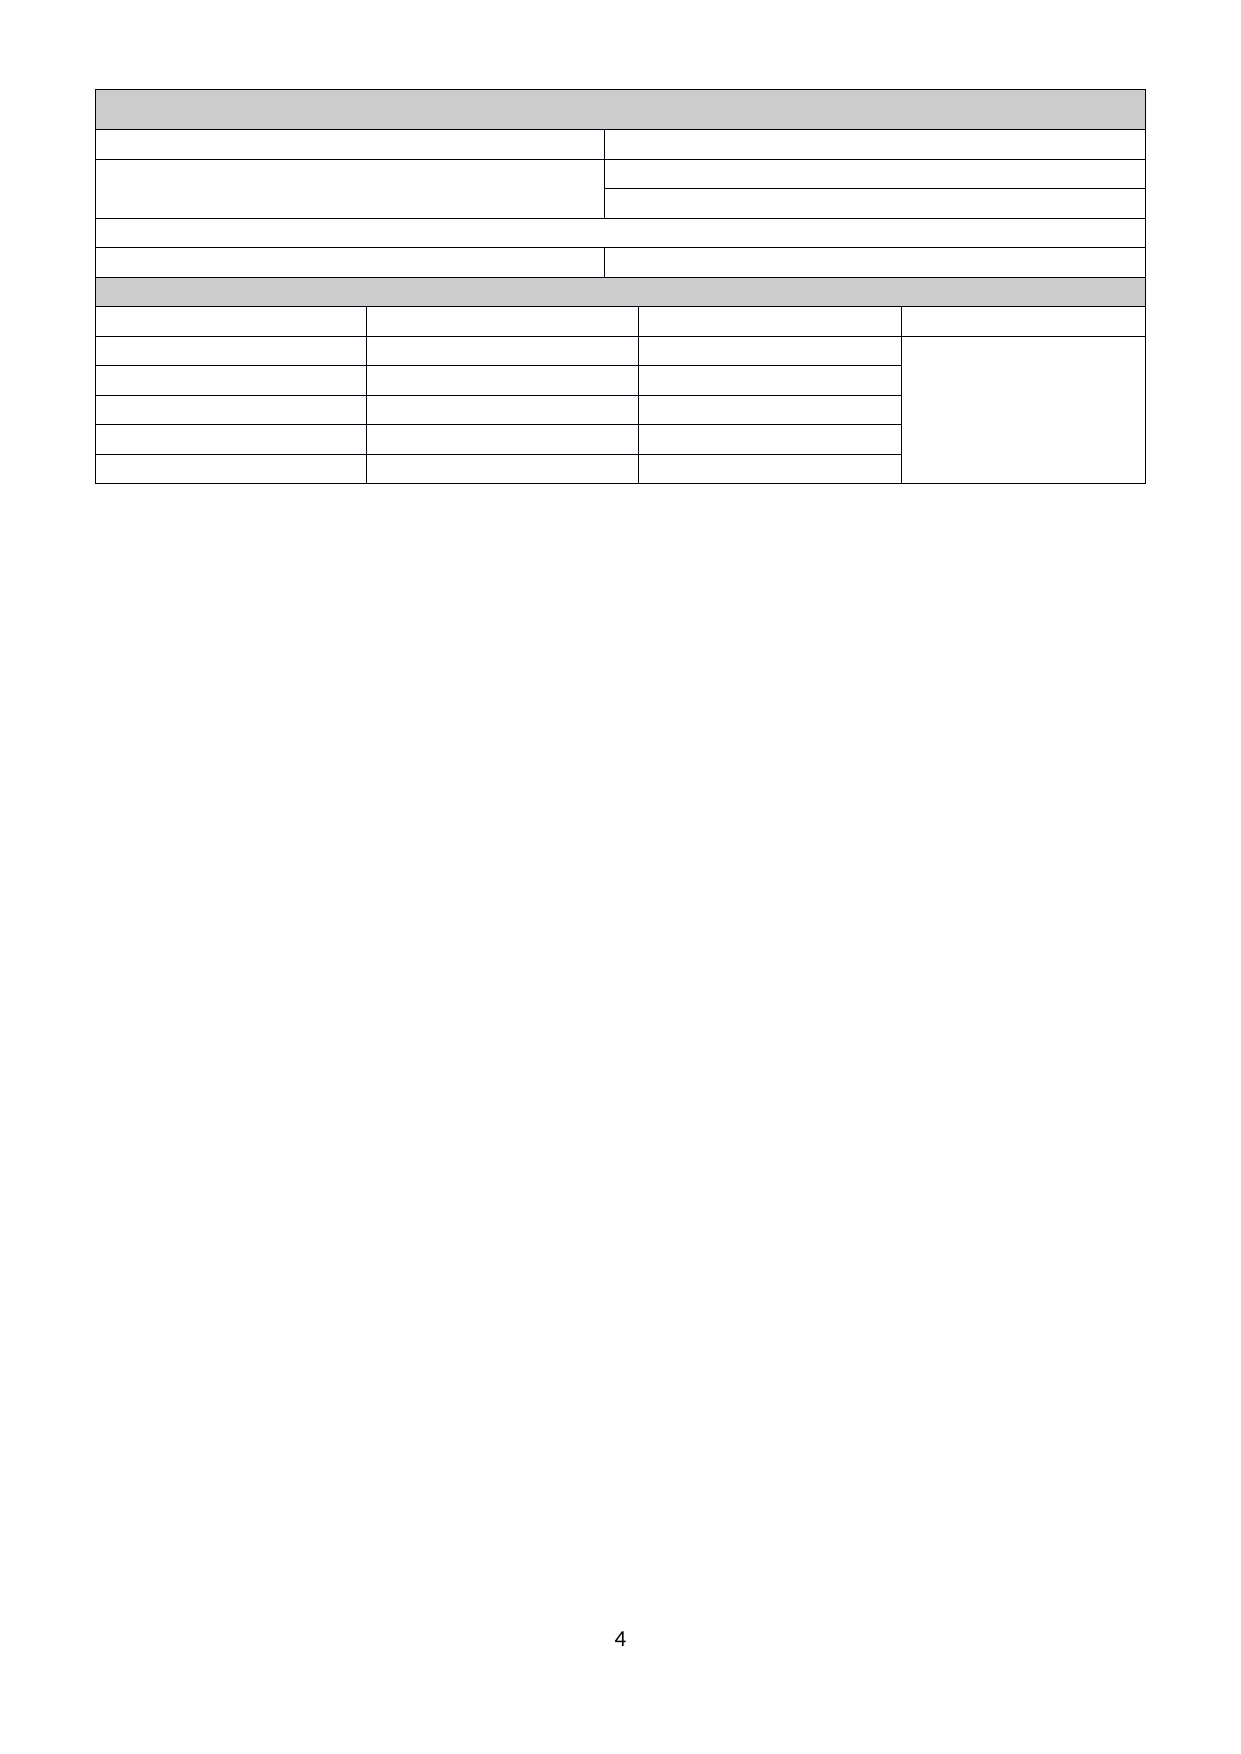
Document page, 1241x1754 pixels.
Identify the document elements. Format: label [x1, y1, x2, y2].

table_cell [367, 307, 638, 336]
table_cell [96, 248, 604, 277]
table_cell [96, 307, 366, 336]
table_cell [96, 219, 1145, 247]
table_cell [902, 337, 1145, 483]
table_cell [96, 160, 604, 218]
table_cell [639, 455, 901, 483]
table_cell [96, 278, 1145, 306]
table_cell [367, 337, 638, 365]
table_cell [639, 396, 901, 424]
table_cell [96, 455, 366, 483]
table_cell [639, 425, 901, 454]
table_cell [367, 425, 638, 454]
table_header [96, 90, 1145, 129]
table_cell [367, 455, 638, 483]
table_cell [902, 307, 1145, 336]
table_cell [639, 366, 901, 395]
table_cell [367, 396, 638, 424]
table_cell [96, 337, 366, 365]
table_cell [605, 160, 1145, 188]
table_cell [639, 307, 901, 336]
table_cell [96, 130, 604, 159]
table_cell [639, 337, 901, 365]
table_cell [96, 366, 366, 395]
table_cell [605, 189, 1145, 218]
table_cell [605, 130, 1145, 159]
table_cell [605, 248, 1145, 277]
table_cell [96, 396, 366, 424]
table_cell [367, 366, 638, 395]
table_cell [96, 425, 366, 454]
